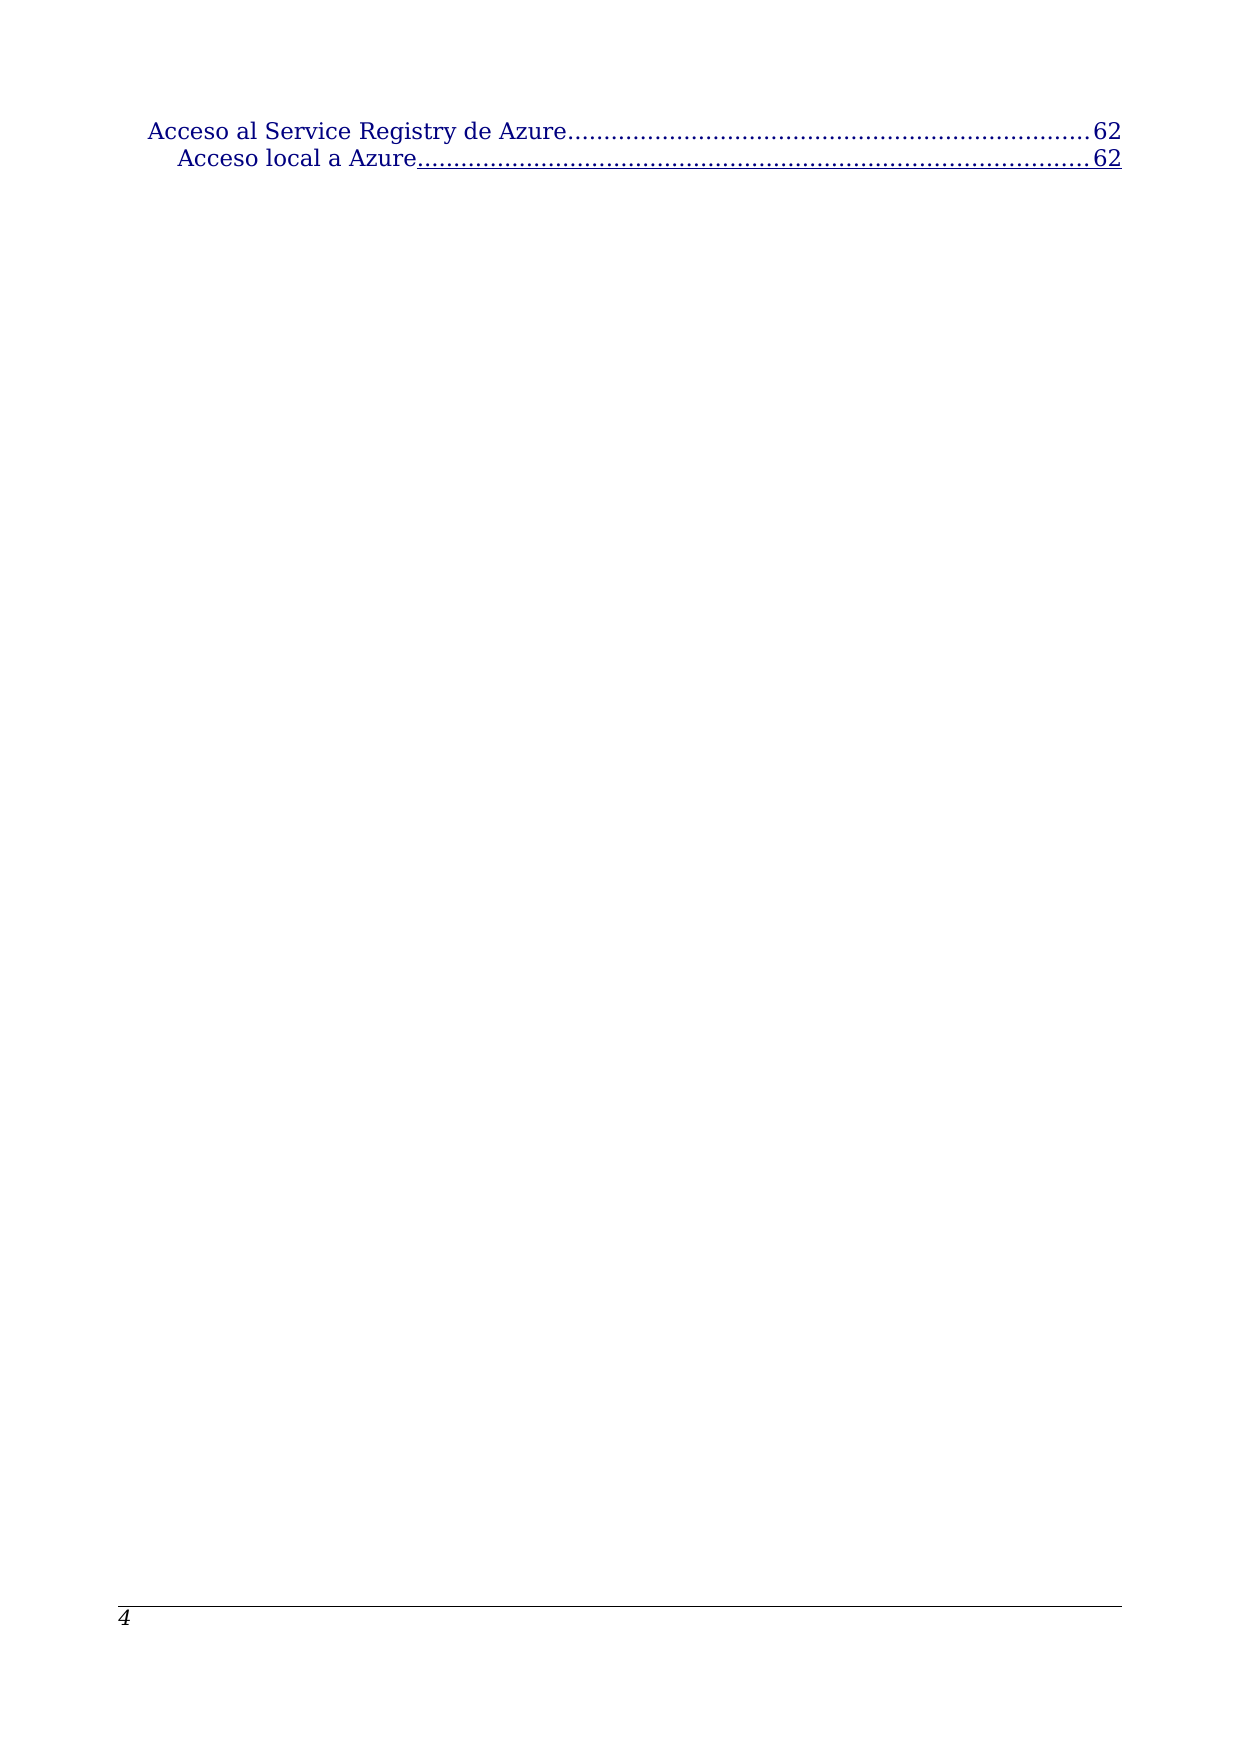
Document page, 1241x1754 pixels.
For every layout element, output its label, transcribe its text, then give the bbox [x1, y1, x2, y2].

text Acceso local a Azure 62 [177, 145, 1122, 171]
text Acceso al Service Registry de Azure 62 [148, 118, 1122, 145]
